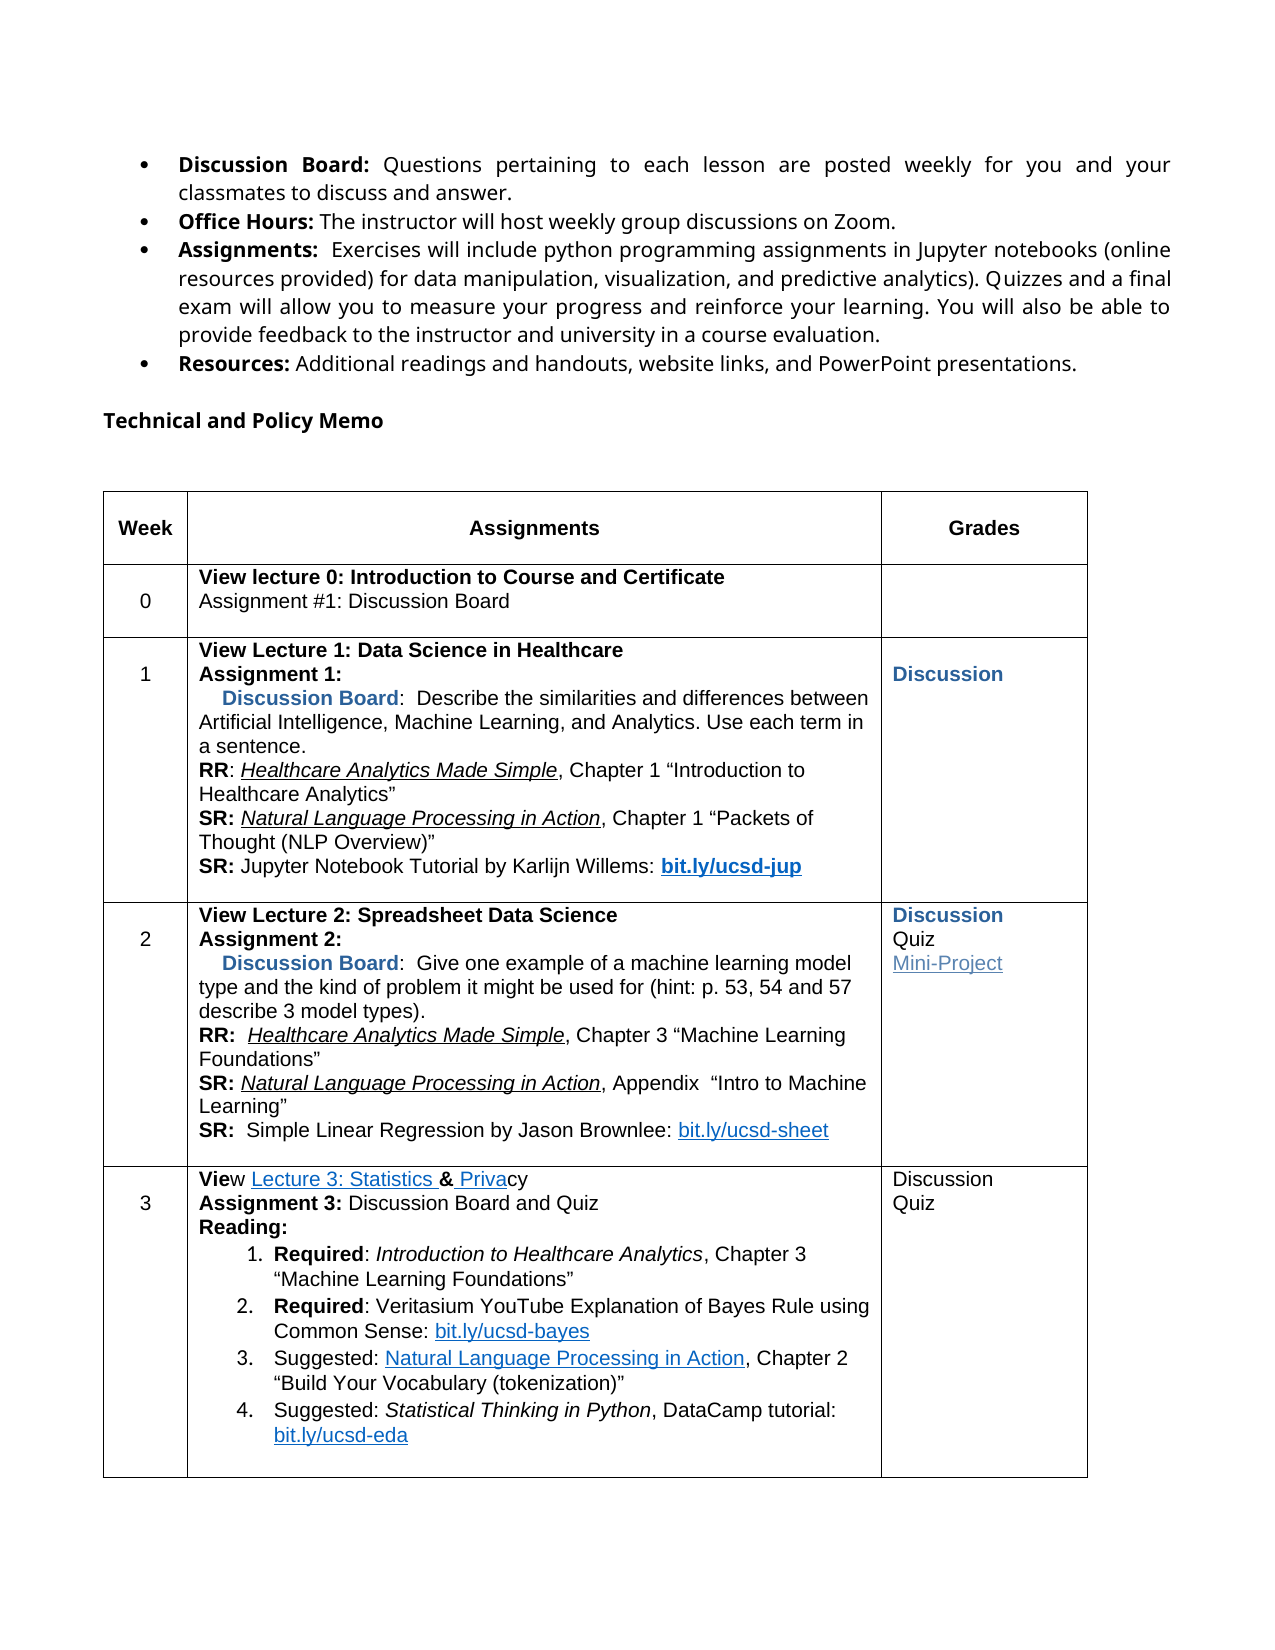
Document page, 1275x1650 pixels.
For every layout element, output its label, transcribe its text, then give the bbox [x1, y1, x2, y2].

table_cell View lecture 0: Introduction to Course and Certificate Assignment #1: Discussion Board [188, 565, 881, 637]
table_cell 3 [104, 1167, 187, 1477]
table_cell 2 [104, 903, 187, 1166]
text Technical and Policy Memo [103, 406, 1172, 434]
table_cell Discussion Quiz Mini-Project [882, 903, 1087, 1166]
list Office Hours: The instructor will host weekly group discussions on Zoom. [141, 207, 1172, 235]
table_header Grades [882, 492, 1087, 564]
table_cell Discussion Quiz [882, 1167, 1087, 1477]
table_cell 1 [104, 638, 187, 902]
table_header Assignments [188, 492, 881, 564]
table_cell View Lecture 3: Statistics & Privacy Assignment 3: Discussion Board and Quiz Reading: Required: Introduction to Healthcare Analytics, Chapter 3 “Machine Learning Foundations” Required: Veritasium YouTube Explanation of Bayes Rule using Common Sense: bit.ly/ucsd-bayes Suggested: Natural Language Processing in Action, Chapter 2 “Build Your Vocabulary (tokenization)” Suggested: Statistical Thinking in Python, DataCamp tutorial: bit.ly/ucsd-eda [188, 1167, 881, 1477]
table_cell View Lecture 1: Data Science in Healthcare Assignment 1: Discussion Board: Describe the similarities and differences between Artificial Intelligence, Machine Learning, and Analytics. Use each term in a sentence. RR: Healthcare Analytics Made Simple, Chapter 1 “Introduction to Healthcare Analytics” SR: Natural Language Processing in Action, Chapter 1 “Packets of Thought (NLP Overview)” SR: Jupyter Notebook Tutorial by Karlijn Willems: bit.ly/ucsd-jup [188, 638, 881, 902]
table_cell 0 [104, 565, 187, 637]
table_cell Discussion [882, 638, 1087, 902]
list Resources: Additional readings and handouts, website links, and PowerPoint presentations. [141, 349, 1172, 377]
table_cell View Lecture 2: Spreadsheet Data Science Assignment 2: Discussion Board: Give one example of a machine learning model type and the kind of problem it might be used for (hint: p. 53, 54 and 57 describe 3 model types). RR: Healthcare Analytics Made Simple, Chapter 3 “Machine Learning Foundations” SR: Natural Language Processing in Action, Appendix “Intro to Machine Learning” SR: Simple Linear Regression by Jason Brownlee: bit.ly/ucsd-sheet [188, 903, 881, 1166]
list Assignments: Exercises will include python programming assignments in Jupyter notebooks (online resources provided) for data manipulation, visualization, and predictive analytics). Quizzes and a final exam will allow you to measure your progress and reinforce your learning. You will also be able to provide feedback to the instructor and university in a course evaluation. [141, 235, 1172, 349]
table_header Week [104, 492, 187, 564]
table_cell [882, 565, 1087, 637]
list Discussion Board: Questions pertaining to each lesson are posted weekly for you and your classmates to discuss and answer. [141, 150, 1172, 207]
